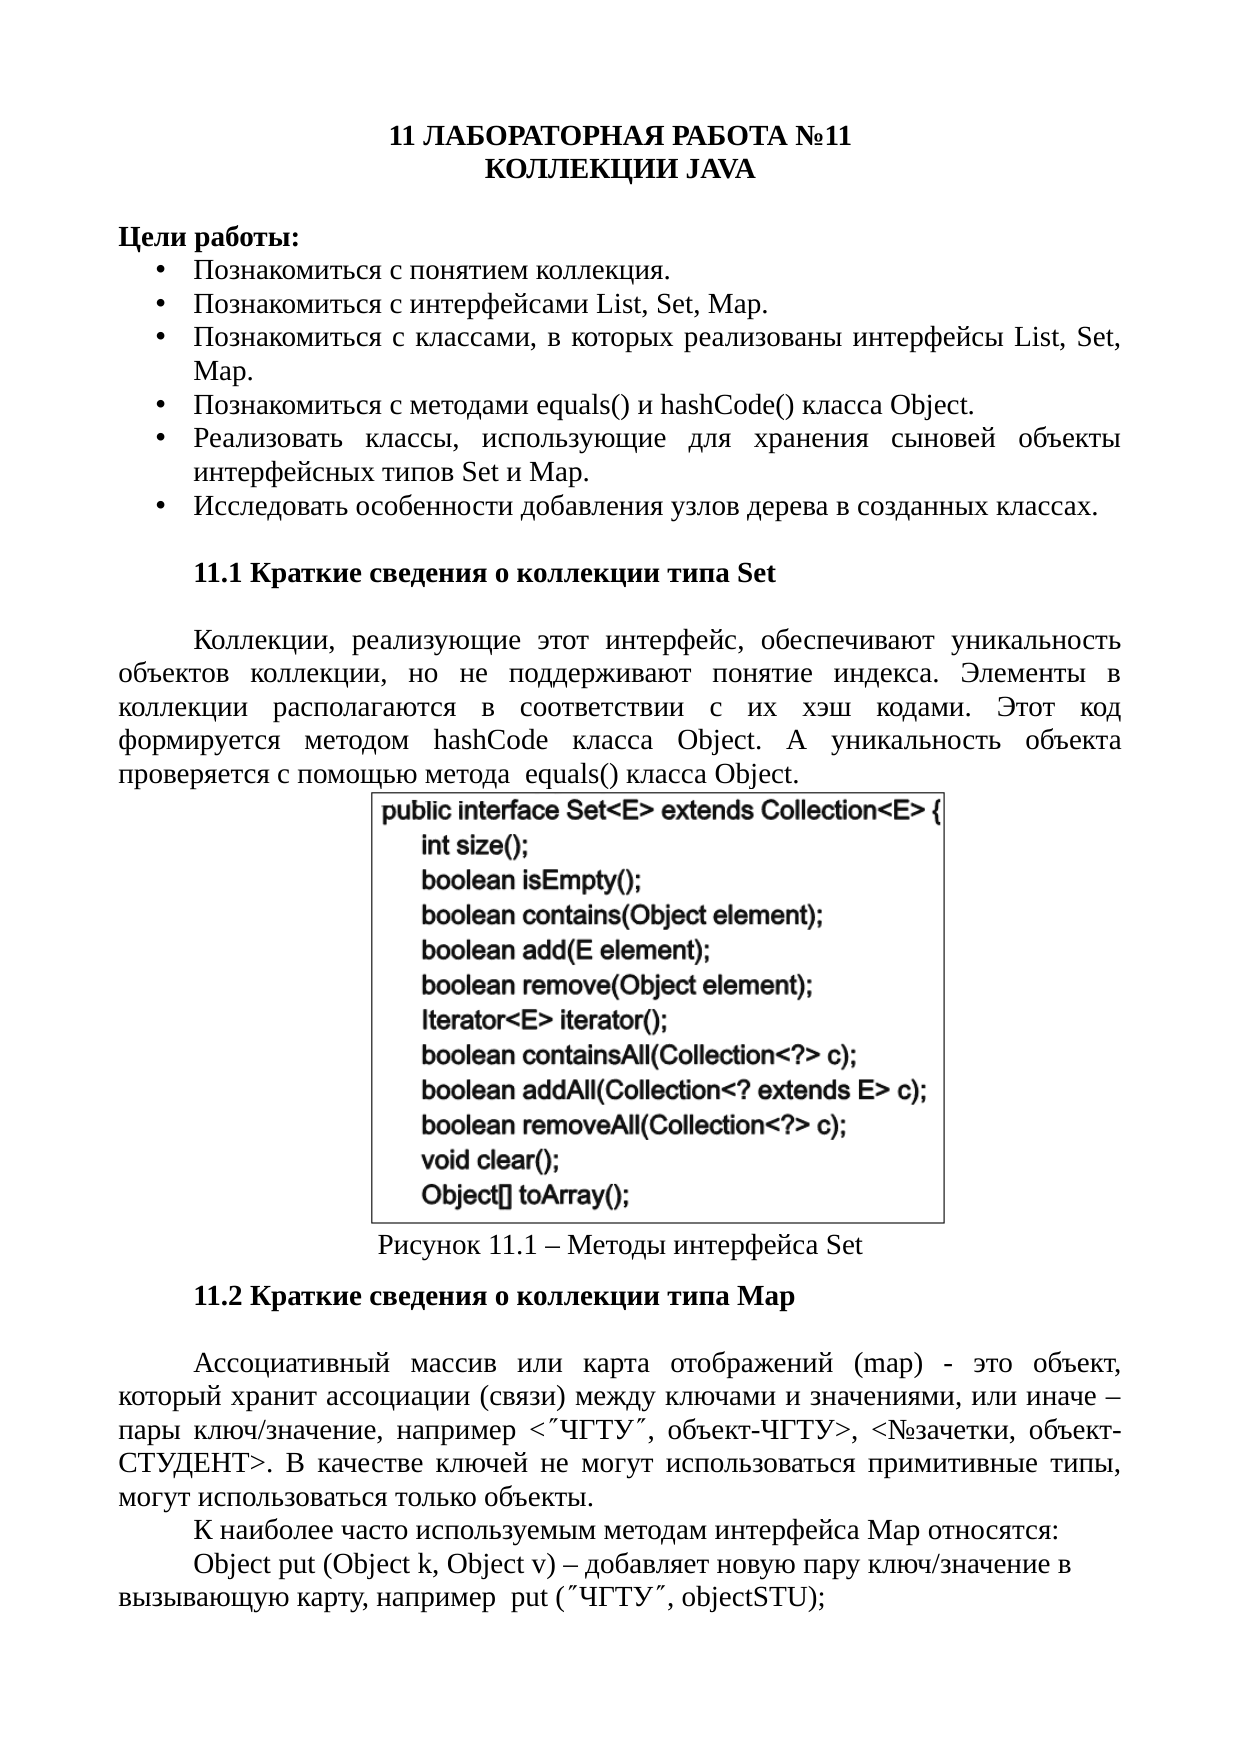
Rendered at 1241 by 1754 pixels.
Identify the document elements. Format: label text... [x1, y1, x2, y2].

text Object put (Object k, Object v) – добавляет новую пару ключ/значение в вызывающую карту, например put (ЧГТУ, objectSTU); [118, 1546, 1122, 1613]
text Ассоциативный массив или карта отображений (map) - это объект, который хранит ассоциации (связи) между ключами и значениями, или иначе – пары ключ/значение, например <ЧГТУ, объект-ЧГТУ>, <№зачетки, объект-СТУДЕНТ>. В качестве ключей не могут использоваться примитивные типы, могут использоваться только объекты. [118, 1345, 1122, 1512]
text Цели работы: [118, 219, 1122, 252]
text 11.1 Краткие сведения о коллекции типа Set [118, 555, 1122, 588]
list Исследовать особенности добавления узлов дерева в созданных классах. [156, 488, 1122, 521]
list Познакомиться с классами, в которых реализованы интерфейсы List, Set, Map. [156, 319, 1122, 387]
text Коллекции, реализующие этот интерфейс, обеспечивают уникальность объектов коллекции, но не поддерживают понятие индекса. Элементы в коллекции располагаются в соответствии с их хэш кодами. Этот код формируется методом hashCode класса Object. А уникальность объекта проверяется с помощью метода equals() класса Object. [118, 622, 1122, 789]
list Познакомиться с интерфейсами List, Set, Map. [156, 286, 1122, 319]
list Познакомиться с понятием коллекция. [156, 252, 1122, 286]
text 11 ЛАБОРАТОРНАЯ РАБОТА №11 [118, 118, 1122, 152]
list Реализовать классы, использующие для хранения сыновей объекты интерфейсных типов Set и Map. [156, 420, 1122, 488]
text 11.2 Краткие сведения о коллекции типа Map [118, 1278, 1122, 1311]
list Познакомиться с методами equals() и hashCode() класса Object. [156, 387, 1122, 420]
text КОЛЛЕКЦИИ JAVA [118, 152, 1122, 185]
text К наиболее часто используемым методам интерфейса Map относятся: [118, 1512, 1122, 1546]
text Рисунок 11.1 – Методы интерфейса Set [118, 1227, 1122, 1261]
